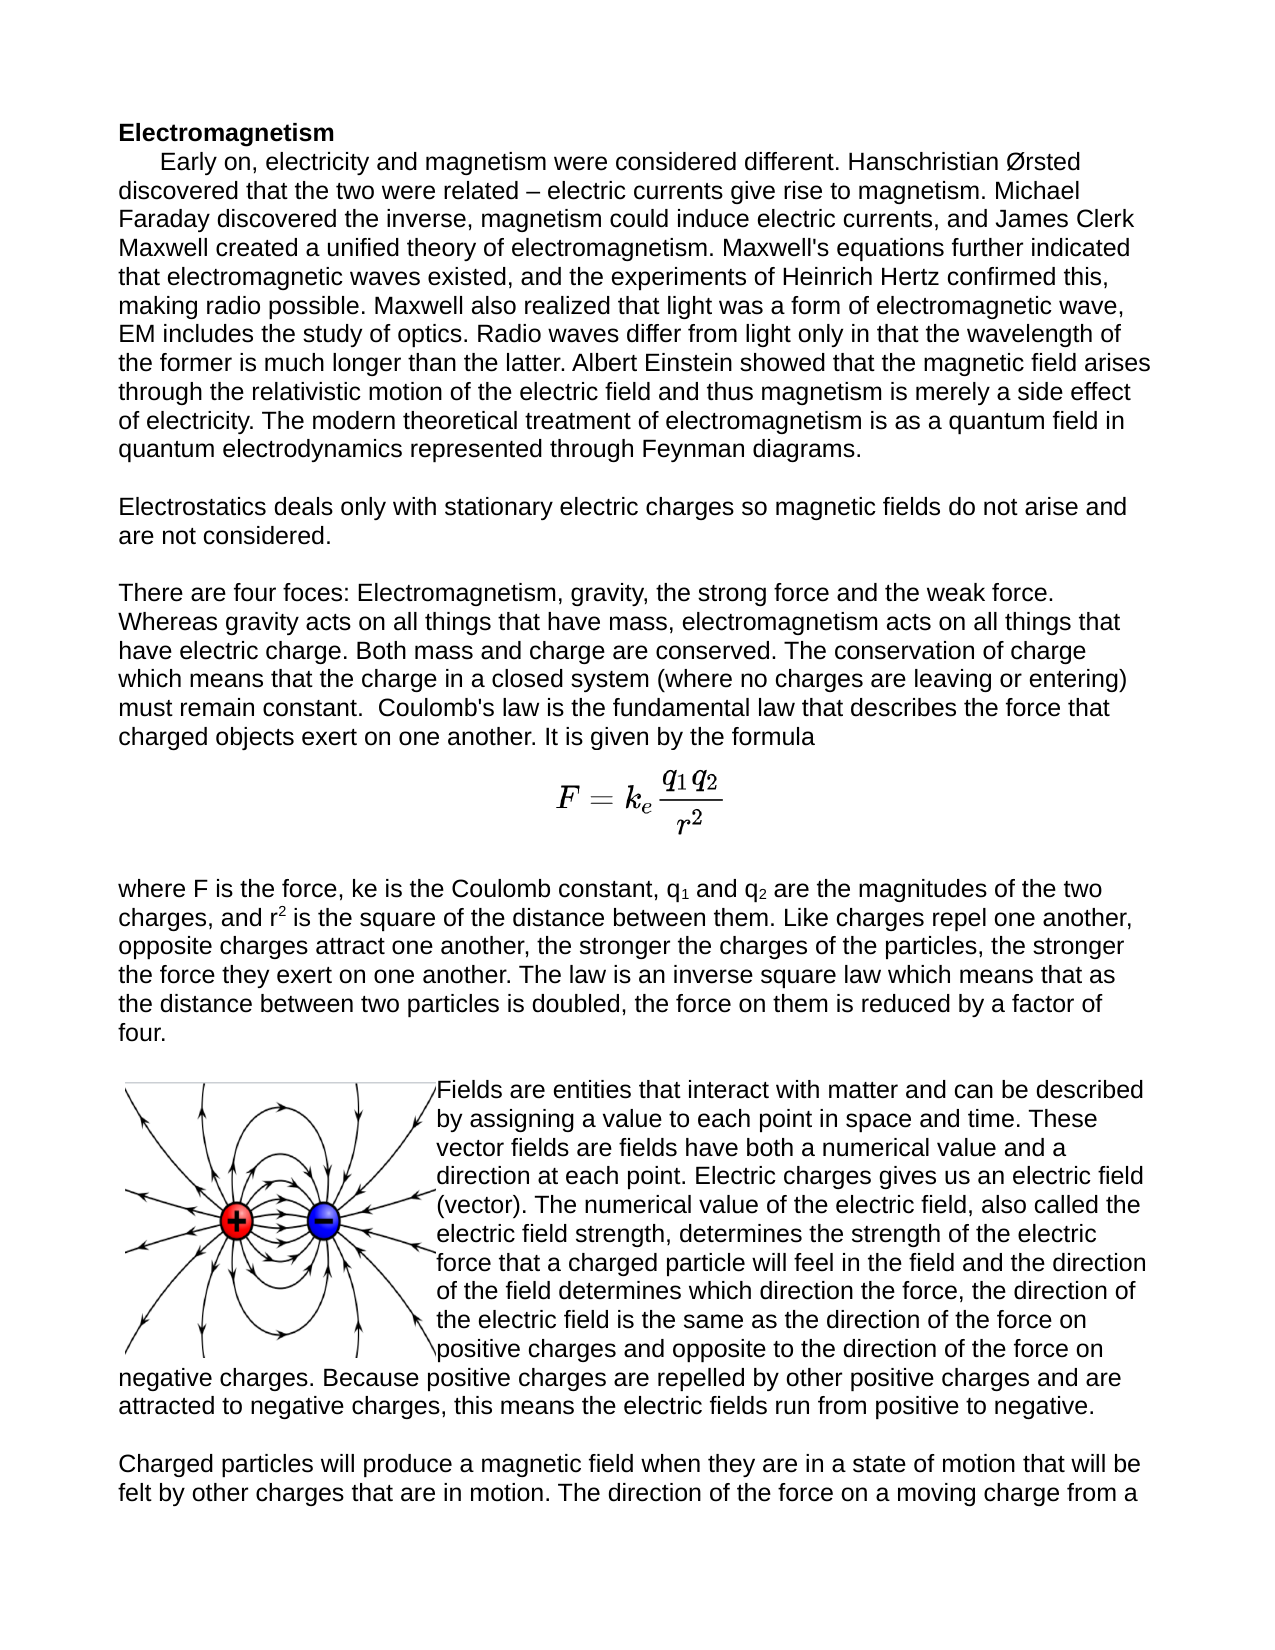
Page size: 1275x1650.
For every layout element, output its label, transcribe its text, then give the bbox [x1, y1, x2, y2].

text Electromagnetism [118, 118, 1157, 147]
picture [125, 1082, 436, 1358]
text There are four foces: Electromagnetism, gravity, the strong force and the weak force. Whereas gravity acts on all things that have mass, electromagnetism acts on all things that have electric charge. Both mass and charge are conserved. The conservation of charge which means that the charge in a closed system (where no charges are leaving or entering) must remain constant. Coulomb's law is the fundamental law that describes the force that charged objects exert on one another. It is given by the formula [118, 578, 1157, 751]
text Electrostatics deals only with stationary electric charges so magnetic fields do not arise and are not considered. [118, 492, 1157, 549]
text Early on, electricity and magnetism were considered different. Hanschristian Ørsted discovered that the two were related – electric currents give rise to magnetism. Michael Faraday discovered the inverse, magnetism could induce electric currents, and James Clerk Maxwell created a unified theory of electromagnetism. Maxwell's equations further indicated that electromagnetic waves existed, and the experiments of Heinrich Hertz confirmed this, making radio possible. Maxwell also realized that light was a form of electromagnetic wave, EM includes the study of optics. Radio waves differ from light only in that the wavelength of the former is much longer than the latter. Albert Einstein showed that the magnetic field arises through the relativistic motion of the electric field and thus magnetism is merely a side effect of electricity. The modern theoretical treatment of electromagnetism is as a quantum field in quantum electrodynamics represented through Feynman diagrams. [118, 147, 1157, 463]
text where F is the force, ke is the Coulomb constant, q1 and q2 are the magnitudes of the two charges, and r2 is the square of the distance between them. Like charges repel one another, opposite charges attract one another, the stronger the charges of the particles, the stronger the force they exert on one another. The law is an inverse square law which means that as the distance between two particles is doubled, the force on them is reduced by a factor of four. [118, 874, 1157, 1046]
picture [542, 750, 733, 846]
text Fields are entities that interact with matter and can be described by assigning a value to each point in space and time. These vector fields are fields have both a numerical value and a direction at each point. Electric charges gives us an electric field (vector). The numerical value of the electric field, also called the electric field strength, determines the strength of the electric force that a charged particle will feel in the field and the direction of the field determines which direction the force, the direction of the electric field is the same as the direction of the force on positive charges and opposite to the direction of the force on negative charges. Because positive charges are repelled by other positive charges and are attracted to negative charges, this means the electric fields run from positive to negative. [118, 1075, 1157, 1420]
text Charged particles will produce a magnetic field when they are in a state of motion that will be felt by other charges that are in motion. The direction of the force on a moving charge from a [118, 1449, 1157, 1506]
